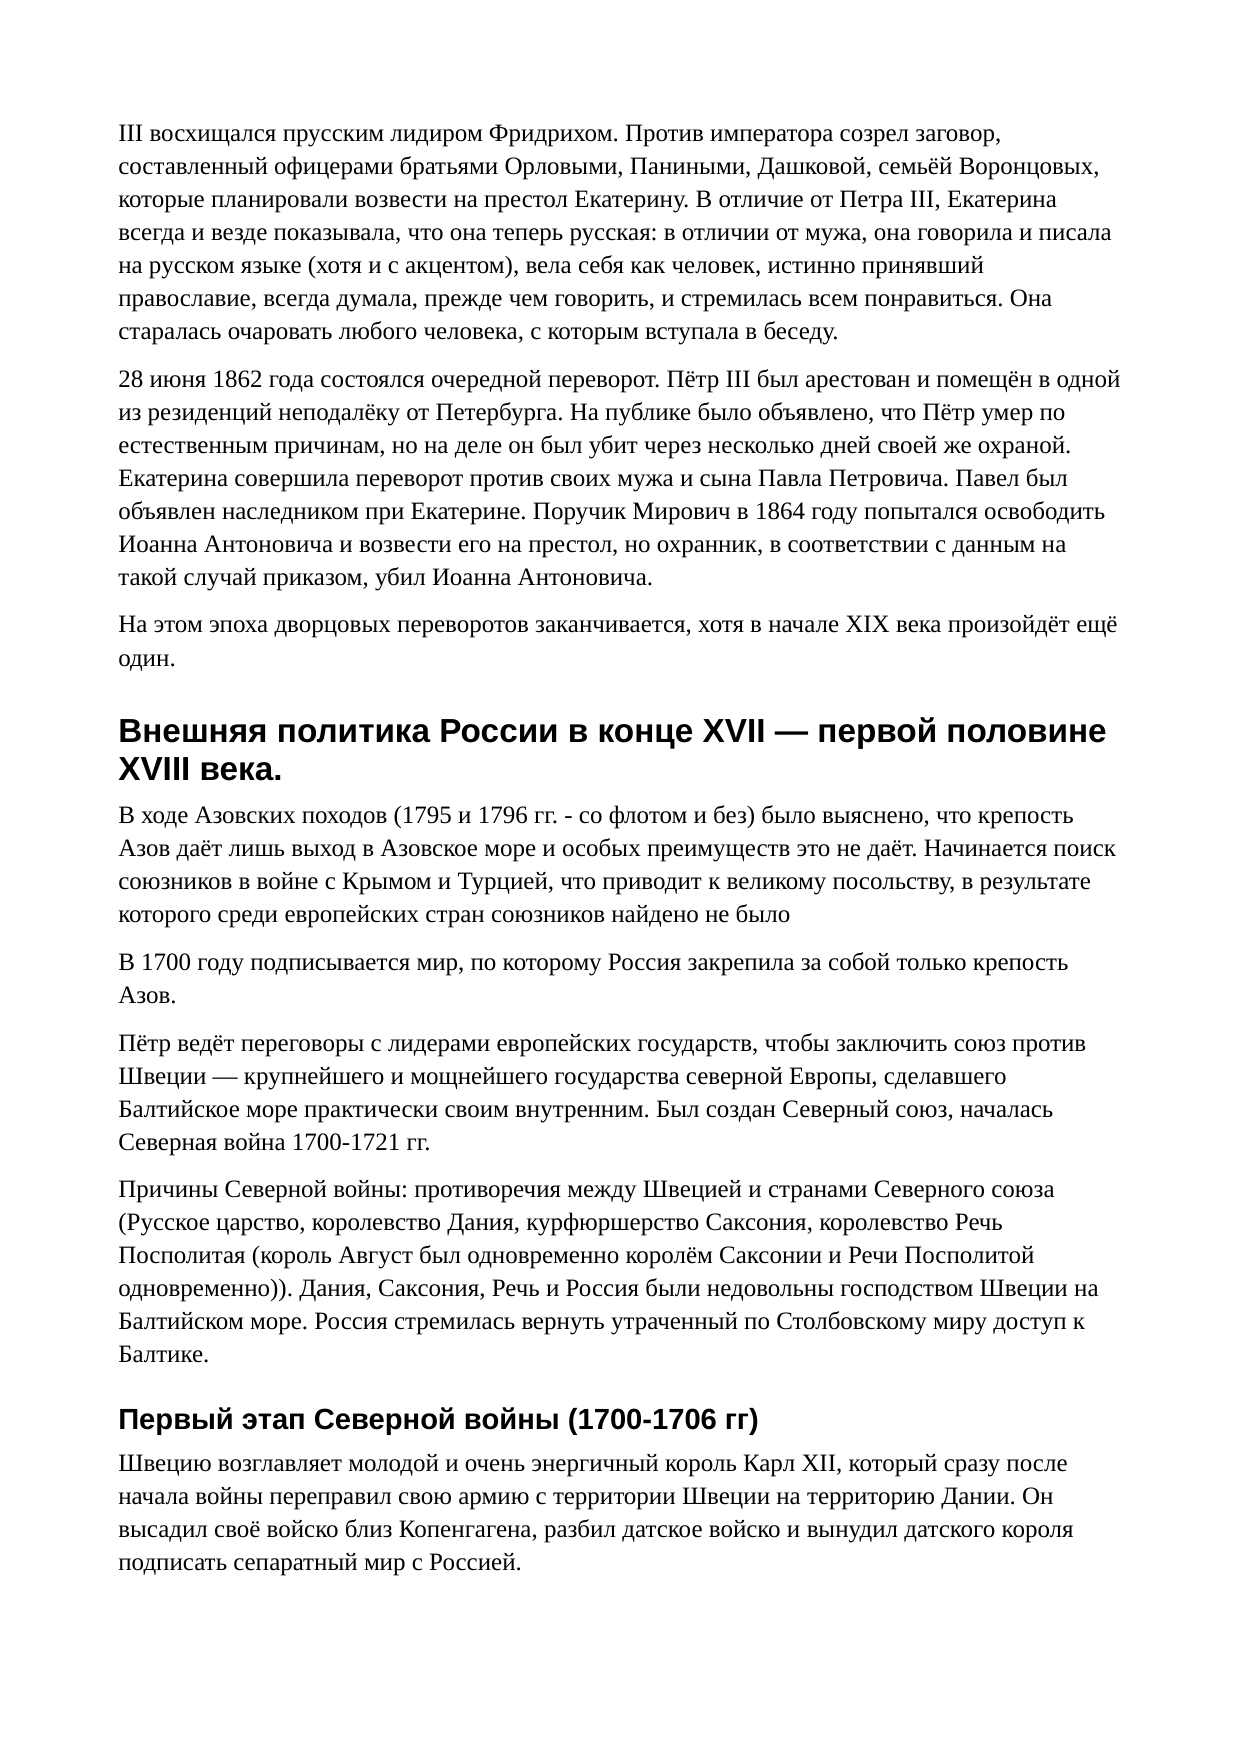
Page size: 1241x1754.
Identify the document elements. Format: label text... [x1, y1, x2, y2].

text В ходе Азовских походов (1795 и 1796 гг. - со флотом и без) было выяснено, что крепость Азов даёт лишь выход в Азовское море и особых преимуществ это не даёт. Начинается поиск союзников в войне с Крымом и Турцией, что приводит к великому посольству, в результате которого среди европейских стран союзников найдено не было [118, 800, 1122, 928]
text Причины Северной войны: противоречия между Швецией и странами Северного союза (Русское царство, королевство Дания, курфюршерство Саксония, королевство Речь Посполитая (король Август был одновременно королём Саксонии и Речи Посполитой одновременно)). Дания, Саксония, Речь и Россия были недовольны господством Швеции на Балтийском море. Россия стремилась вернуть утраченный по Столбовскому миру доступ к Балтике. [118, 1174, 1122, 1368]
subtitle Первый этап Северной войны (1700-1706 гг) [118, 1402, 1122, 1435]
text III восхищался прусским лидиром Фридрихом. Против императора созрел заговор, составленный офицерами братьями Орловыми, Паниными, Дашковой, семьёй Воронцовых, которые планировали возвести на престол Екатерину. В отличие от Петра III, Екатерина всегда и везде показывала, что она теперь русская: в отличии от мужа, она говорила и писала на русском языке (хотя и с акцентом), вела себя как человек, истинно принявший православие, всегда думала, прежде чем говорить, и стремилась всем понравиться. Она старалась очаровать любого человека, с которым вступала в беседу. [118, 118, 1122, 345]
subtitle Внешняя политика России в конце XVII — первой половине XVIII века. [118, 711, 1122, 788]
text В 1700 году подписывается мир, по которому Россия закрепила за собой только крепость Азов. [118, 947, 1122, 1009]
text Пётр ведёт переговоры с лидерами европейских государств, чтобы заключить союз против Швеции — крупнейшего и мощнейшего государства северной Европы, сделавшего Балтийское море практически своим внутренним. Был создан Северный союз, началась Северная война 1700-1721 гг. [118, 1028, 1122, 1156]
text На этом эпоха дворцовых переворотов заканчивается, хотя в начале XIX века произойдёт ещё один. [118, 609, 1122, 671]
text 28 июня 1862 года состоялся очередной переворот. Пётр III был арестован и помещён в одной из резиденций неподалёку от Петербурга. На публике было объявлено, что Пётр умер по естественным причинам, но на деле он был убит через несколько дней своей же охраной. Екатерина совершила переворот против своих мужа и сына Павла Петровича. Павел был объявлен наследником при Екатерине. Поручик Мирович в 1864 году попытался освободить Иоанна Антоновича и возвести его на престол, но охранник, в соответствии с данным на такой случай приказом, убил Иоанна Антоновича. [118, 364, 1122, 591]
text Швецию возглавляет молодой и очень энергичный король Карл XII, который сразу после начала войны переправил свою армию с территории Швеции на территорию Дании. Он высадил своё войско близ Копенгагена, разбил датское войско и вынудил датского короля подписать сепаратный мир с Россией. [118, 1448, 1122, 1576]
